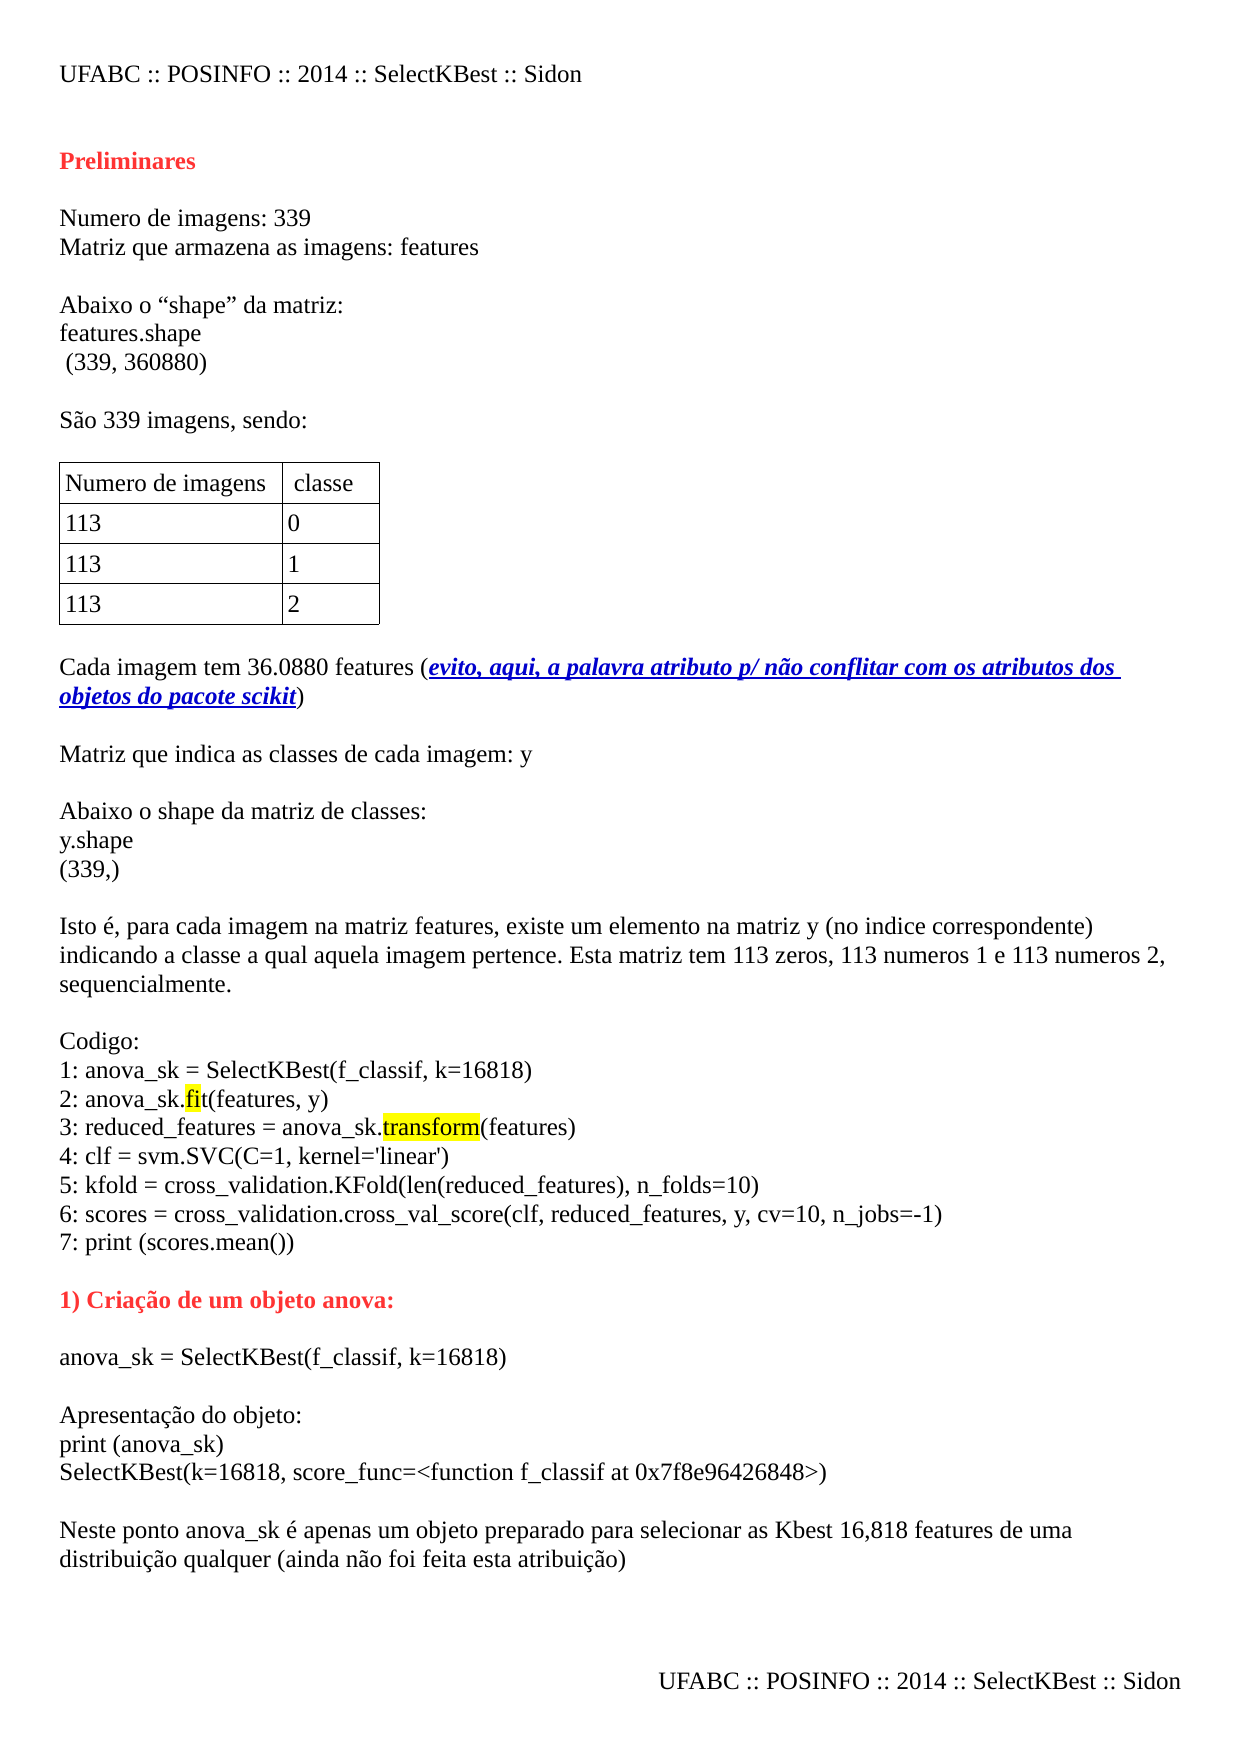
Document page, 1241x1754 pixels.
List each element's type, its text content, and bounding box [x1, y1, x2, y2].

text 6: scores = cross_validation.cross_val_score(clf, reduced_features, y, cv=10, n_jobs=-1) [59, 1199, 1181, 1227]
text Cada imagem tem 36.0880 features (evito, aqui, a palavra atributo p/ não conflitar com os atributos dos objetos do pacote scikit) [59, 652, 1181, 710]
text Codigo: [59, 1026, 1181, 1055]
table_cell 0 [283, 504, 379, 543]
text Abaixo o shape da matriz de classes: [59, 796, 1181, 825]
text features.shape [59, 318, 1181, 347]
table_cell 113 [60, 544, 282, 583]
table_header classe [283, 463, 379, 503]
text Preliminares [59, 146, 1181, 175]
text 5: kfold = cross_validation.KFold(len(reduced_features), n_folds=10) [59, 1170, 1181, 1199]
text SelectKBest(k=16818, score_func=<function f_classif at 0x7f8e96426848>) [59, 1457, 1181, 1486]
text Matriz que indica as classes de cada imagem: y [59, 739, 1181, 767]
text 7: print (scores.mean()) [59, 1227, 1181, 1256]
table_cell 113 [60, 584, 282, 623]
text 1) Criação de um objeto anova: [59, 1285, 1181, 1314]
text print (anova_sk) [59, 1429, 1181, 1457]
text Matriz que armazena as imagens: features [59, 232, 1181, 261]
text (339, 360880) [59, 347, 1181, 376]
table_cell 113 [60, 504, 282, 543]
text 1: anova_sk = SelectKBest(f_classif, k=16818) [59, 1055, 1181, 1084]
text Abaixo o “shape” da matriz: [59, 290, 1181, 318]
text Apresentação do objeto: [59, 1400, 1181, 1429]
text 2: anova_sk.fit(features, y) [59, 1084, 1181, 1112]
text São 339 imagens, sendo: [59, 405, 1181, 433]
table_cell 1 [283, 544, 379, 583]
table_header Numero de imagens [60, 463, 282, 503]
text Neste ponto anova_sk é apenas um objeto preparado para selecionar as Kbest 16,818 features de uma distribuição qualquer (ainda não foi feita esta atribuição) [59, 1515, 1181, 1572]
text (339,) [59, 854, 1181, 882]
text Isto é, para cada imagem na matriz features, existe um elemento na matriz y (no indice correspondente) indicando a classe a qual aquela imagem pertence. Esta matriz tem 113 zeros, 113 numeros 1 e 113 numeros 2, sequencialmente. [59, 911, 1181, 997]
text y.shape [59, 825, 1181, 854]
text 4: clf = svm.SVC(C=1, kernel='linear') [59, 1141, 1181, 1170]
text Numero de imagens: 339 [59, 203, 1181, 232]
text anova_sk = SelectKBest(f_classif, k=16818) [59, 1342, 1181, 1371]
table_cell 2 [283, 584, 379, 623]
text 3: reduced_features = anova_sk.transform(features) [59, 1112, 1181, 1141]
